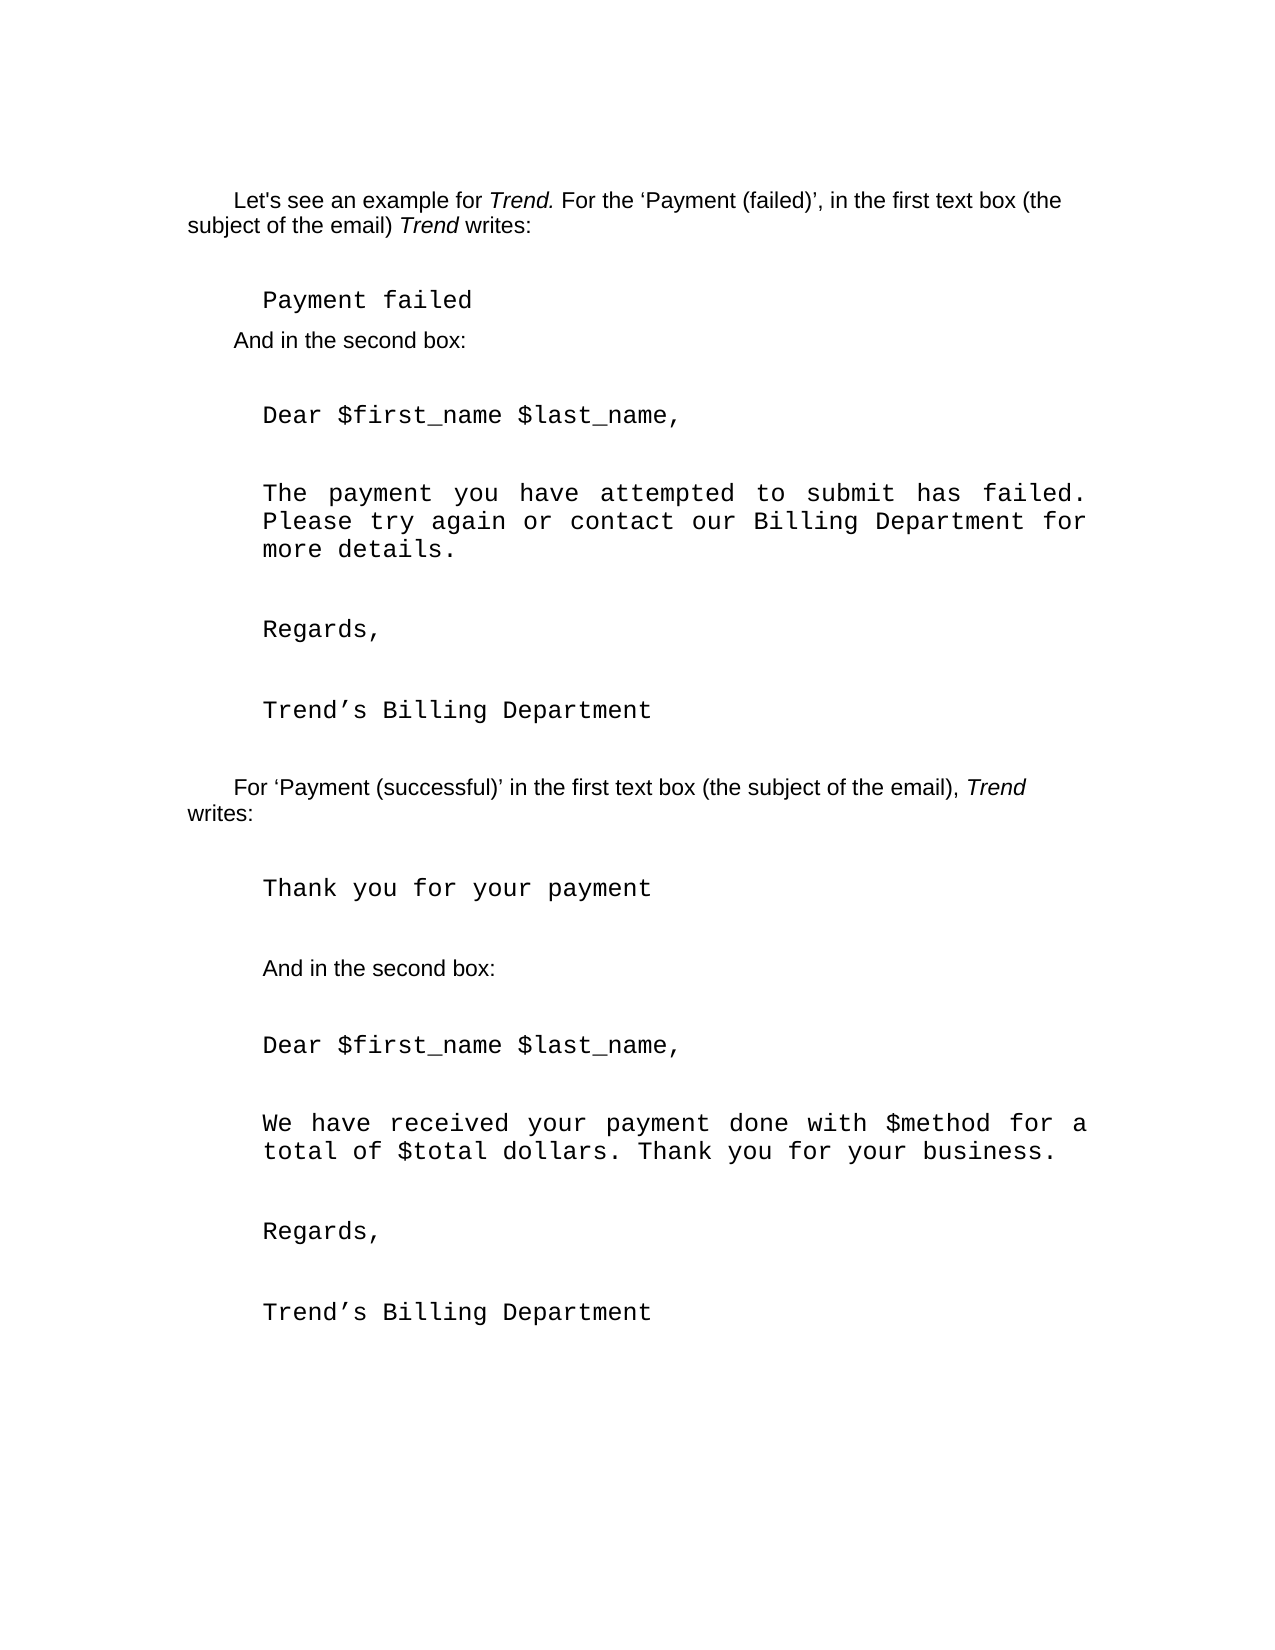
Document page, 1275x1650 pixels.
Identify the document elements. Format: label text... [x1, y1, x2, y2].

text Payment failed [262, 288, 1087, 316]
text The payment you have attempted to submit has failed. Please try again or contact our Billing Department for more details. [262, 480, 1087, 565]
text And in the second box: [187, 328, 1087, 353]
text Regards, [262, 1219, 1087, 1247]
text Dear $first_name $last_name, [262, 1033, 1087, 1061]
text We have received your payment done with $method for a total of $total dollars. Thank you for your business. [262, 1110, 1087, 1167]
text Trend’s Billing Department [262, 697, 1087, 726]
text Let's see an example for Trend. For the ‘Payment (failed)’, in the first text box (the subject of the email) Trend writes: [187, 187, 1087, 239]
text For ‘Payment (successful)’ in the first text box (the subject of the email), Trend writes: [187, 775, 1087, 826]
text Regards, [262, 617, 1087, 645]
text Thank you for your payment [262, 875, 1087, 903]
text Dear $first_name $last_name, [262, 403, 1087, 431]
text And in the second box: [262, 955, 1087, 981]
text Trend’s Billing Department [262, 1299, 1087, 1327]
